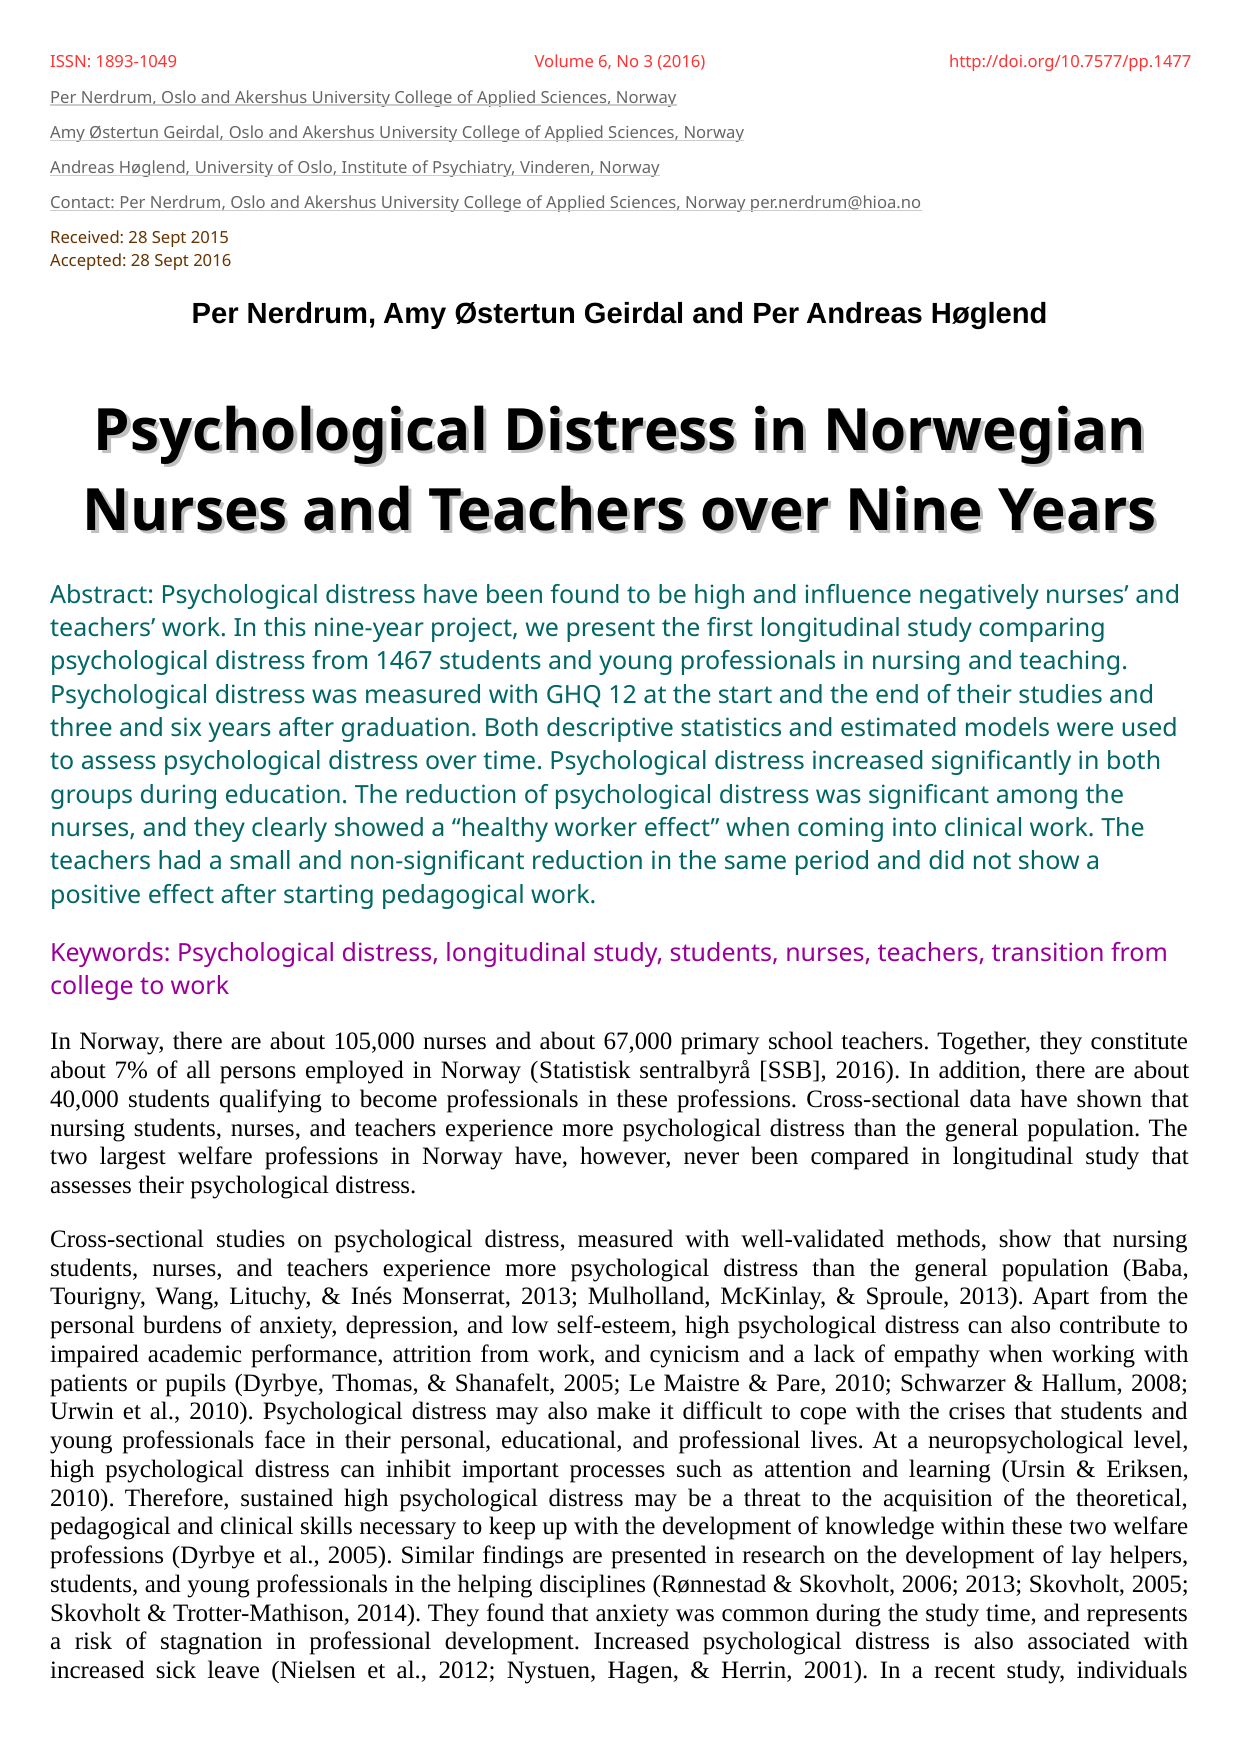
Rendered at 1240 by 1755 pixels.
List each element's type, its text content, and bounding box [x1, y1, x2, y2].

text ISSN: 1893-1049 Volume 6, No 3 (2016) http://doi.org/10.7577/pp.1477 [50, 50, 1189, 73]
title Psychological Distress in Norwegian Nurses and Teachers over Nine Years [50, 388, 1189, 547]
text Accepted: 28 Sept 2016 [50, 249, 1189, 271]
text Andreas Høglend, University of Oslo, Institute of Psychiatry, Vinderen, Norway [50, 156, 1189, 178]
text Abstract: Psychological distress have been found to be high and influence negatively nurses’ and teachers’ work. In this nine-year project, we present the first longitudinal study comparing psychological distress from 1467 students and young professionals in nursing and teaching. Psychological distress was measured with GHQ 12 at the start and the end of their studies and three and six years after graduation. Both descriptive statistics and estimated models were used to assess psychological distress over time. Psychological distress increased significantly in both groups during education. The reduction of psychological distress was significant among the nurses, and they clearly showed a “healthy worker effect” when coming into clinical work. The teachers had a small and non-significant reduction in the same period and did not show a positive effect after starting pedagogical work. [50, 576, 1189, 910]
text Received: 28 Sept 2015 [50, 226, 1189, 249]
text Per Nerdrum, Amy Østertun Geirdal and Per Andreas Høglend [50, 296, 1189, 330]
text Per Nerdrum, Oslo and Akershus University College of Applied Sciences, Norway [50, 85, 1189, 108]
text Amy Østertun Geirdal, Oslo and Akershus University College of Applied Sciences, Norway [50, 120, 1189, 143]
text Keywords: Psychological distress, longitudinal study, students, nurses, teachers, transition from college to work [50, 935, 1189, 1001]
text In Norway, there are about 105,000 nurses and about 67,000 primary school teachers. Together, they constitute about 7% of all persons employed in Norway (Statistisk sentralbyrå [SSB], 2016). In addition, there are about 40,000 students qualifying to become professionals in these professions. Cross-sectional data have shown that nursing students, nurses, and teachers experience more psychological distress than the general population. The two largest welfare professions in Norway have, however, never been compared in longitudinal study that assesses their psychological distress. [50, 1026, 1189, 1199]
text Contact: Per Nerdrum, Oslo and Akershus University College of Applied Sciences, Norway per.nerdrum@hioa.no [50, 191, 1189, 213]
text Cross-sectional studies on psychological distress, measured with well-validated methods, show that nursing students, nurses, and teachers experience more psychological distress than the general population (Baba, Tourigny, Wang, Lituchy, & Inés Monserrat, 2013; Mulholland, McKinlay, & Sproule, 2013). Apart from the personal burdens of anxiety, depression, and low self-esteem, high psychological distress can also contribute to impaired academic performance, attrition from work, and cynicism and a lack of empathy when working with patients or pupils (Dyrbye, Thomas, & Shanafelt, 2005; Le Maistre & Pare, 2010; Schwarzer & Hallum, 2008; Urwin et al., 2010). Psychological distress may also make it difficult to cope with the crises that students and young professionals face in their personal, educational, and professional lives. At a neuropsychological level, high psychological distress can inhibit important processes such as attention and learning (Ursin & Eriksen, 2010). Therefore, sustained high psychological distress may be a threat to the acquisition of the theoretical, pedagogical and clinical skills necessary to keep up with the development of knowledge within these two welfare professions (Dyrbye et al., 2005). Similar findings are presented in research on the development of lay helpers, students, and young professionals in the helping disciplines (Rønnestad & Skovholt, 2006; 2013; Skovholt, 2005; Skovholt & Trotter-Mathison, 2014). They found that anxiety was common during the study time, and represents a risk of stagnation in professional development. Increased psychological distress is also associated with increased sick leave (Nielsen et al., 2012; Nystuen, Hagen, & Herrin, 2001). In a recent study, individuals [50, 1224, 1189, 1684]
